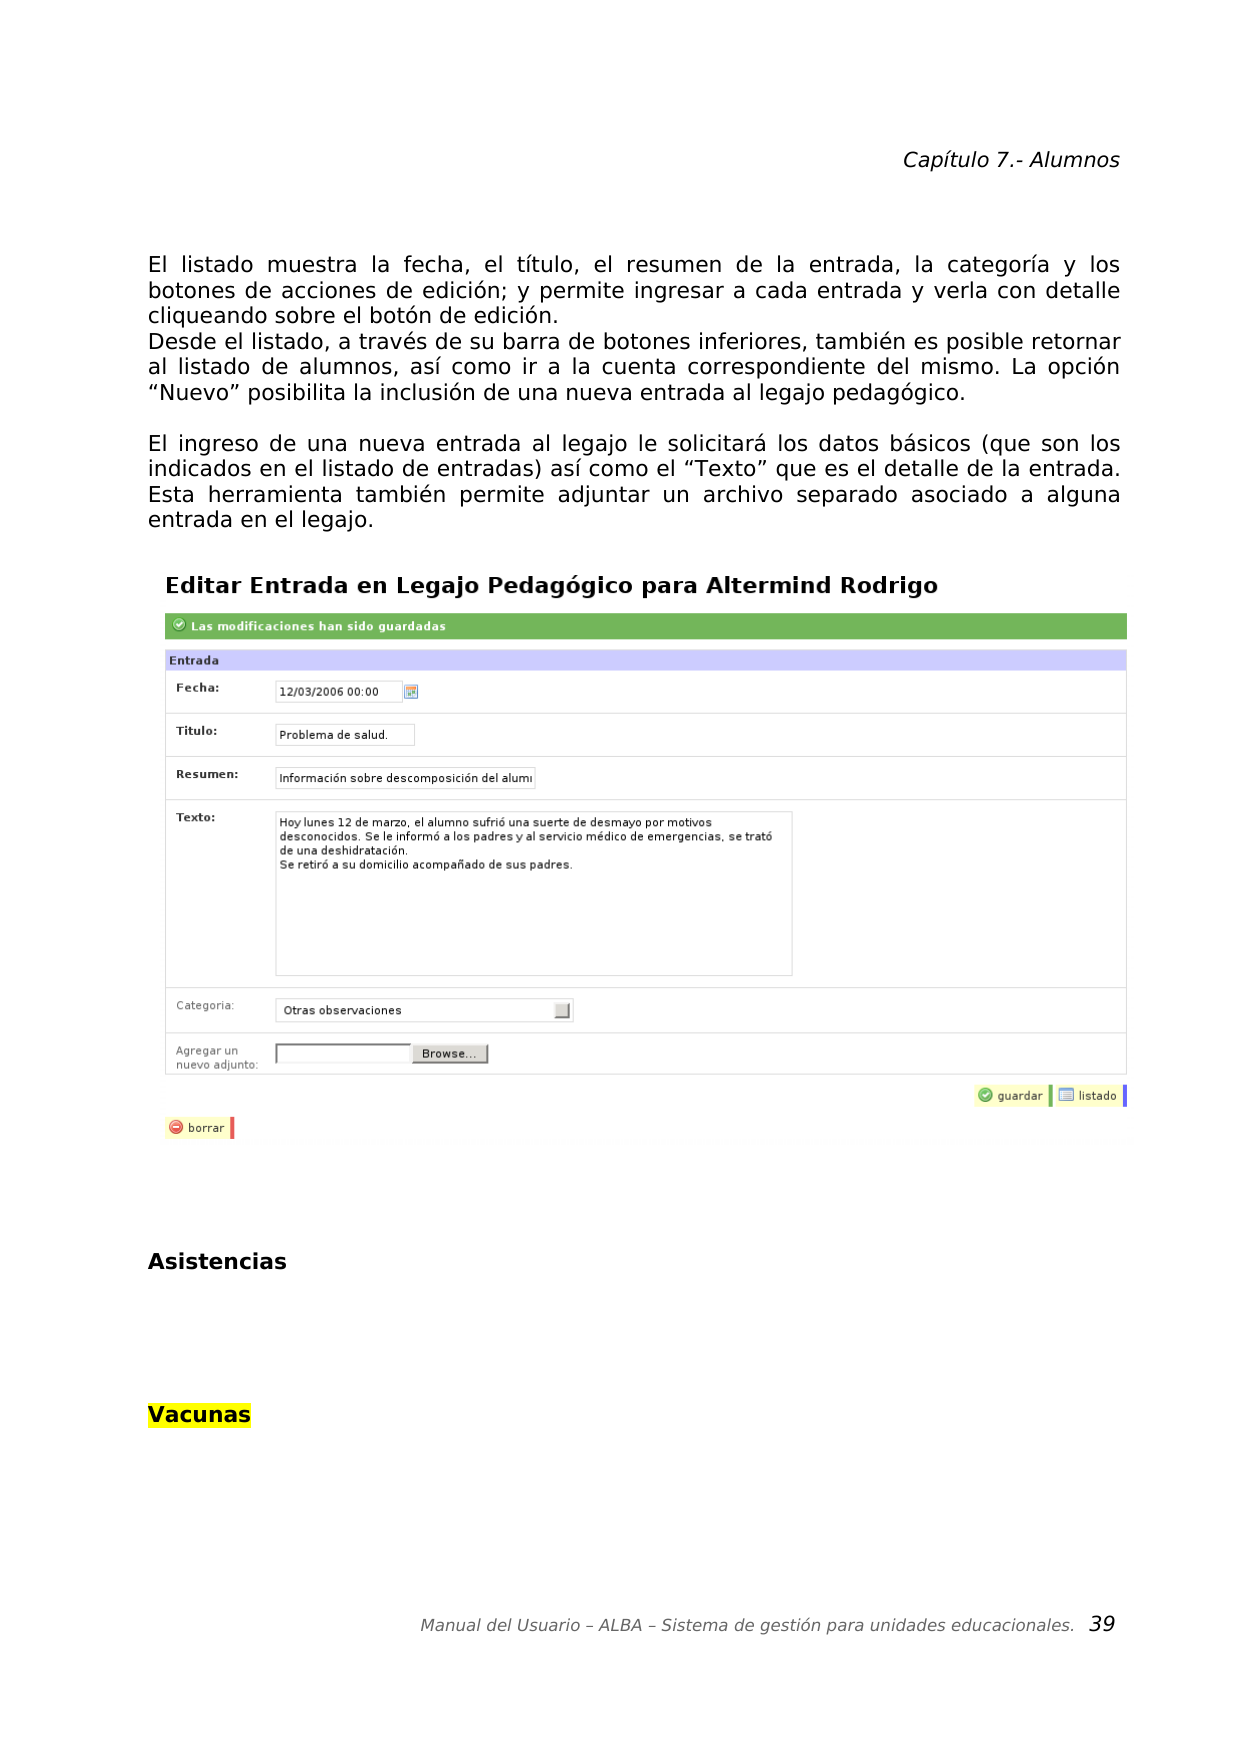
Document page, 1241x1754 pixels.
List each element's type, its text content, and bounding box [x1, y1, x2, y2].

text El ingreso de una nueva entrada al legajo le solicitará los datos básicos (que son los indicados en el listado de entradas) así como el “Texto” que es el detalle de la entrada. Esta herramienta también permite adjuntar un archivo separado asociado a alguna entrada en el legajo. [148, 431, 1122, 533]
picture [160, 572, 1135, 1148]
text El listado muestra la fecha, el título, el resumen de la entrada, la categoría y los botones de acciones de edición; y permite ingresar a cada entrada y verla con detalle cliqueando sobre el botón de edición. [148, 252, 1122, 329]
text Desde el listado, a través de su barra de botones inferiores, también es posible retornar al listado de alumnos, así como ir a la cuenta correspondiente del mismo. La opción “Nuevo” posibilita la inclusión de una nueva entrada al legajo pedagógico. [148, 329, 1122, 406]
text Vacunas [148, 1402, 1122, 1428]
text Asistencias [148, 1249, 1122, 1275]
